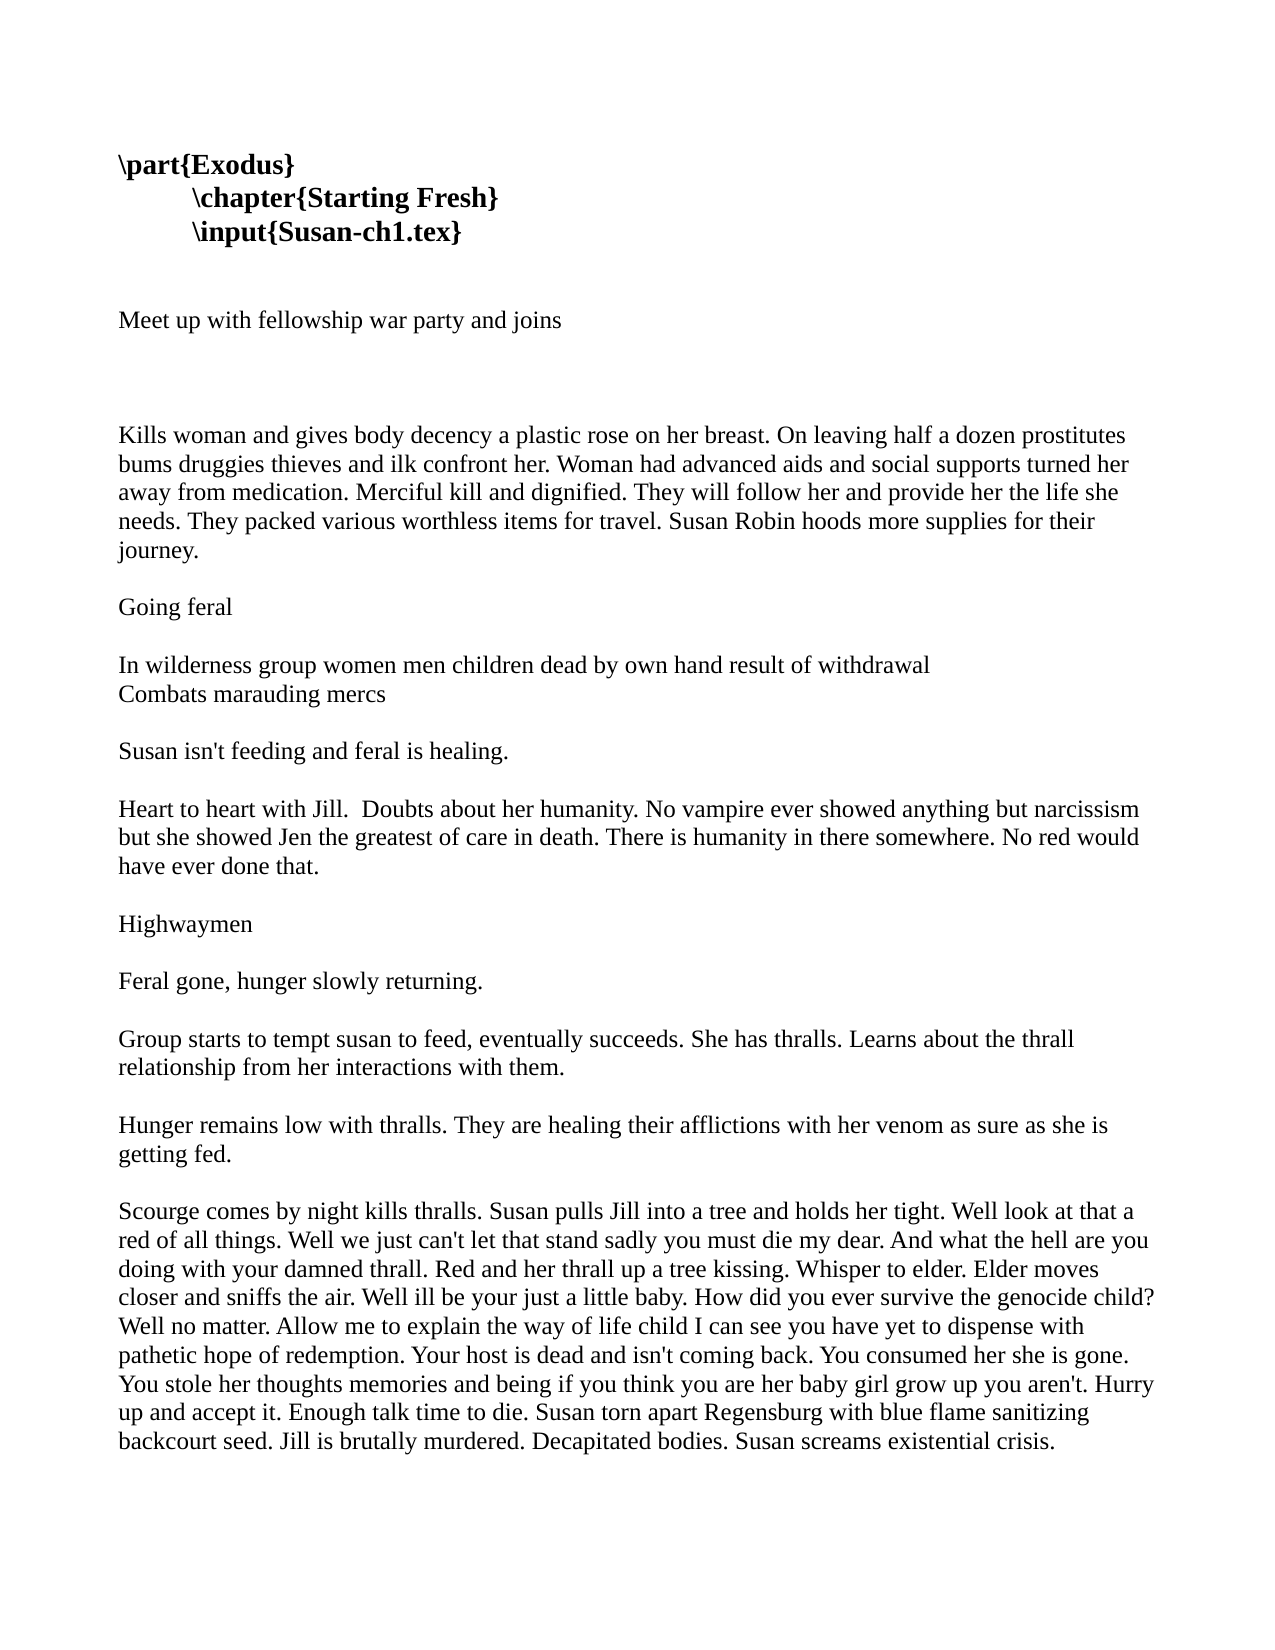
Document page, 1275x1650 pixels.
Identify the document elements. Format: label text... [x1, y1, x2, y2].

text Meet up with fellowship war party and joins [118, 305, 1157, 334]
text Combats marauding mercs [118, 679, 1157, 707]
text Heart to heart with Jill. Doubts about her humanity. No vampire ever showed anything but narcissism but she showed Jen the greatest of care in death. There is humanity in there somewhere. No red would have ever done that. [118, 794, 1157, 880]
text Group starts to tempt susan to feed, eventually succeeds. She has thralls. Learns about the thrall relationship from her interactions with them. [118, 1024, 1157, 1081]
text Susan isn't feeding and feral is healing. [118, 736, 1157, 765]
text \input{Susan-ch1.tex} [118, 214, 1157, 247]
text In wilderness group women men children dead by own hand result of withdrawal [118, 650, 1157, 679]
text Highwaymen [118, 909, 1157, 937]
text Scourge comes by night kills thralls. Susan pulls Jill into a tree and holds her tight. Well look at that a red of all things. Well we just can't let that stand sadly you must die my dear. And what the hell are you doing with your damned thrall. Red and her thrall up a tree kissing. Whisper to elder. Elder moves closer and sniffs the air. Well ill be your just a little baby. How did you ever survive the genocide child? Well no matter. Allow me to explain the way of life child I can see you have yet to dispense with pathetic hope of redemption. Your host is dead and isn't coming back. You consumed her she is gone. You stole her thoughts memories and being if you think you are her baby girl grow up you aren't. Hurry up and accept it. Enough talk time to die. Susan torn apart Regensburg with blue flame sanitizing backcourt seed. Jill is brutally murdered. Decapitated bodies. Susan screams existential crisis. [118, 1196, 1157, 1455]
text \part{Exodus} [118, 147, 1157, 180]
text Feral gone, hunger slowly returning. [118, 966, 1157, 995]
text Hunger remains low with thralls. They are healing their afflictions with her venom as sure as she is getting fed. [118, 1110, 1157, 1167]
text Going feral [118, 592, 1157, 621]
text Kills woman and gives body decency a plastic rose on her breast. On leaving half a dozen prostitutes bums druggies thieves and ilk confront her. Woman had advanced aids and social supports turned her away from medication. Merciful kill and dignified. They will follow her and provide her the life she needs. They packed various worthless items for travel. Susan Robin hoods more supplies for their journey. [118, 420, 1157, 564]
text \chapter{Starting Fresh} [118, 180, 1157, 214]
